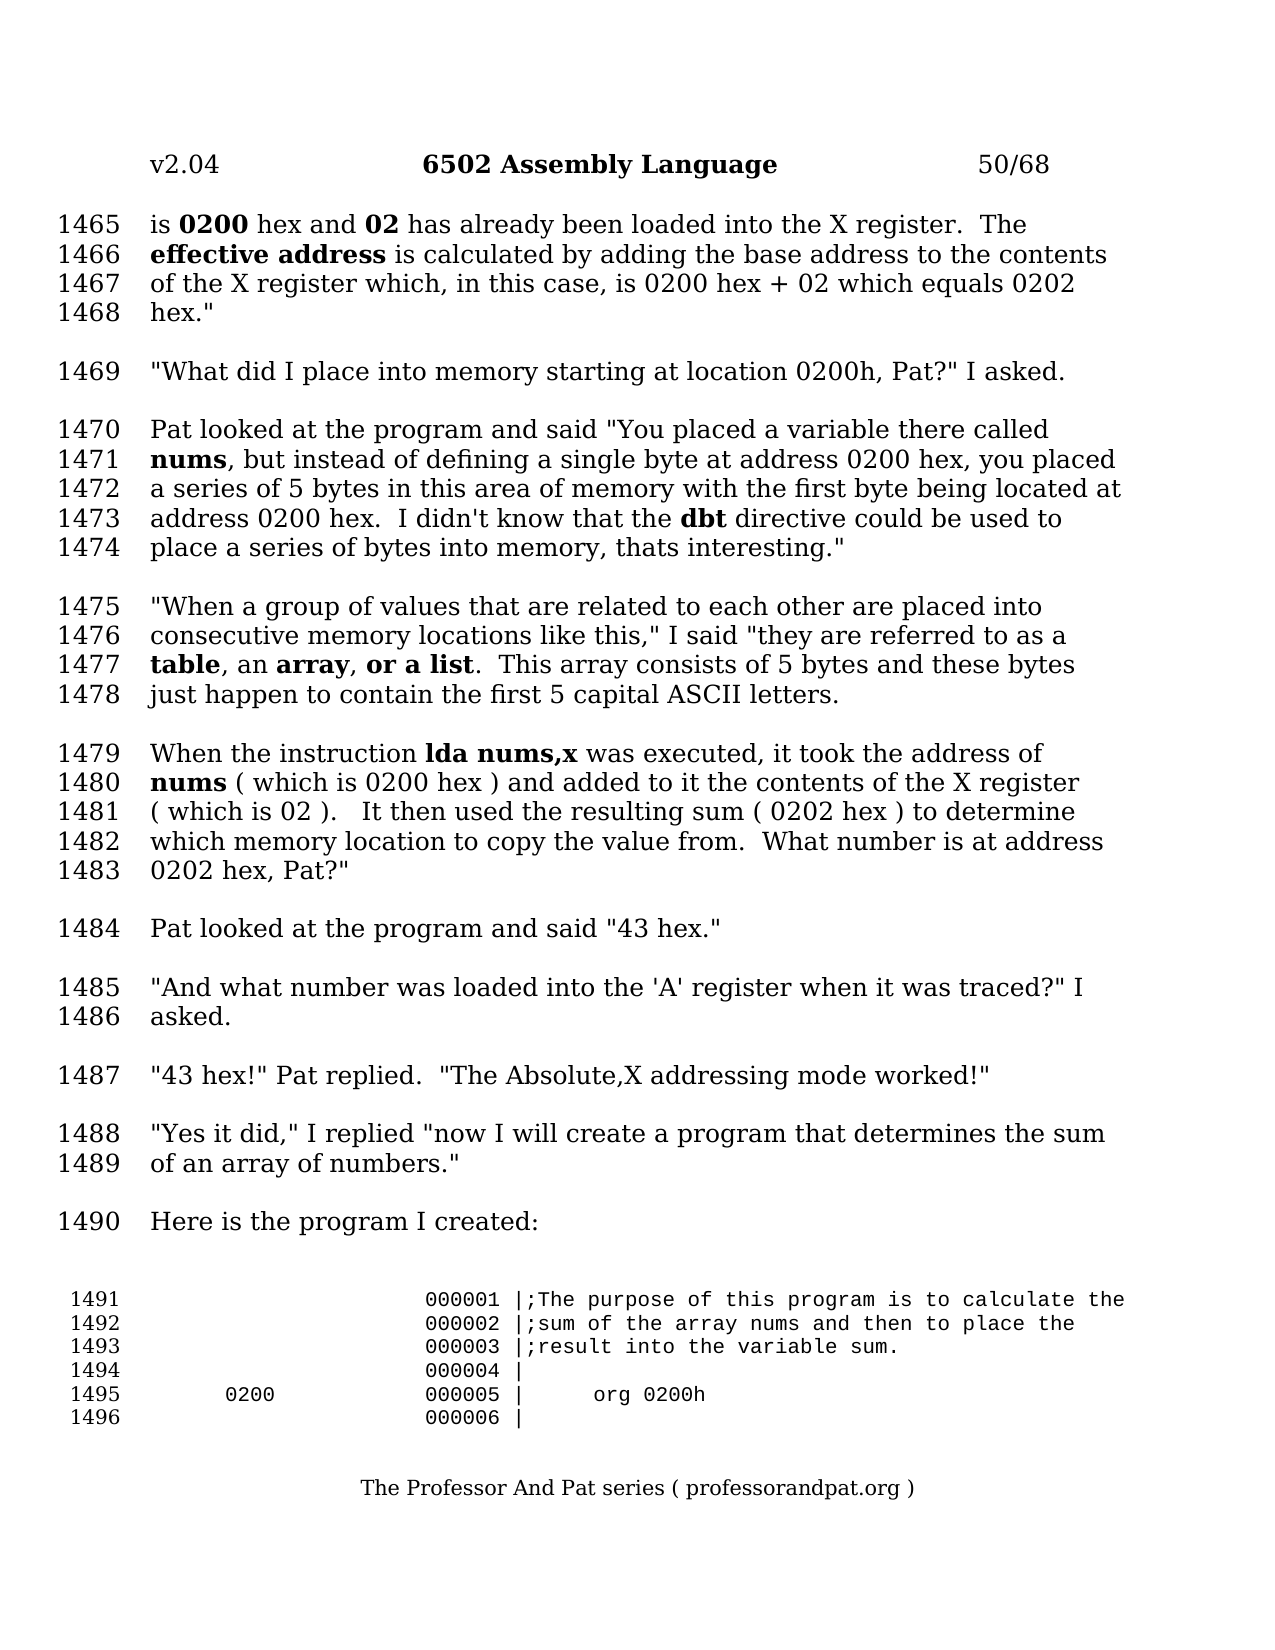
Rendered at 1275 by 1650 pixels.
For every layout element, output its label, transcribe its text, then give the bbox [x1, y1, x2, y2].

text "43 hex!" Pat replied. "The Absolute,X addressing mode worked!" [150, 1061, 1125, 1090]
text "When a group of values that are related to each other are placed into consecutive memory locations like this," I said "they are referred to as a table, an array, or a list. This array consists of 5 bytes and these bytes just happen to contain the first 5 capital ASCII letters. [150, 592, 1125, 709]
text Pat looked at the program and said "You placed a variable there called nums, but instead of defining a single byte at address 0200 hex, you placed a series of 5 bytes in this area of memory with the first byte being located at address 0200 hex. I didn't know that the dbt directive could be used to place a series of bytes into memory, thats interesting." [150, 416, 1125, 562]
text When the instruction lda nums,x was executed, it took the address of nums ( which is 0200 hex ) and added to it the contents of the X register ( which is 02 ). It then used the resulting sum ( 0202 hex ) to determine which memory location to copy the value from. What number is at address 0202 hex, Pat?" [150, 738, 1125, 885]
text 000002 |;sum of the array nums and then to place the [150, 1313, 1125, 1337]
text Here is the program I created: [150, 1207, 1125, 1237]
text 0200 000005 | org 0200h [150, 1384, 1125, 1407]
text 000006 | [150, 1407, 1125, 1431]
text 000001 |;The purpose of this program is to calculate the [150, 1289, 1125, 1313]
text Pat looked at the program and said "43 hex." [150, 915, 1125, 944]
text "And what number was loaded into the 'A' register when it was traced?" I asked. [150, 973, 1125, 1032]
text "What did I place into memory starting at location 0200h, Pat?" I asked. [150, 357, 1125, 386]
text is 0200 hex and 02 has already been loaded into the X register. The effective address is calculated by adding the base address to the contents of the X register which, in this case, is 0200 hex + 02 which equals 0202 hex." [150, 210, 1125, 328]
text 000004 | [150, 1360, 1125, 1384]
text "Yes it did," I replied "now I will create a program that determines the sum of an array of numbers." [150, 1119, 1125, 1178]
text 000003 |;result into the variable sum. [150, 1337, 1125, 1360]
